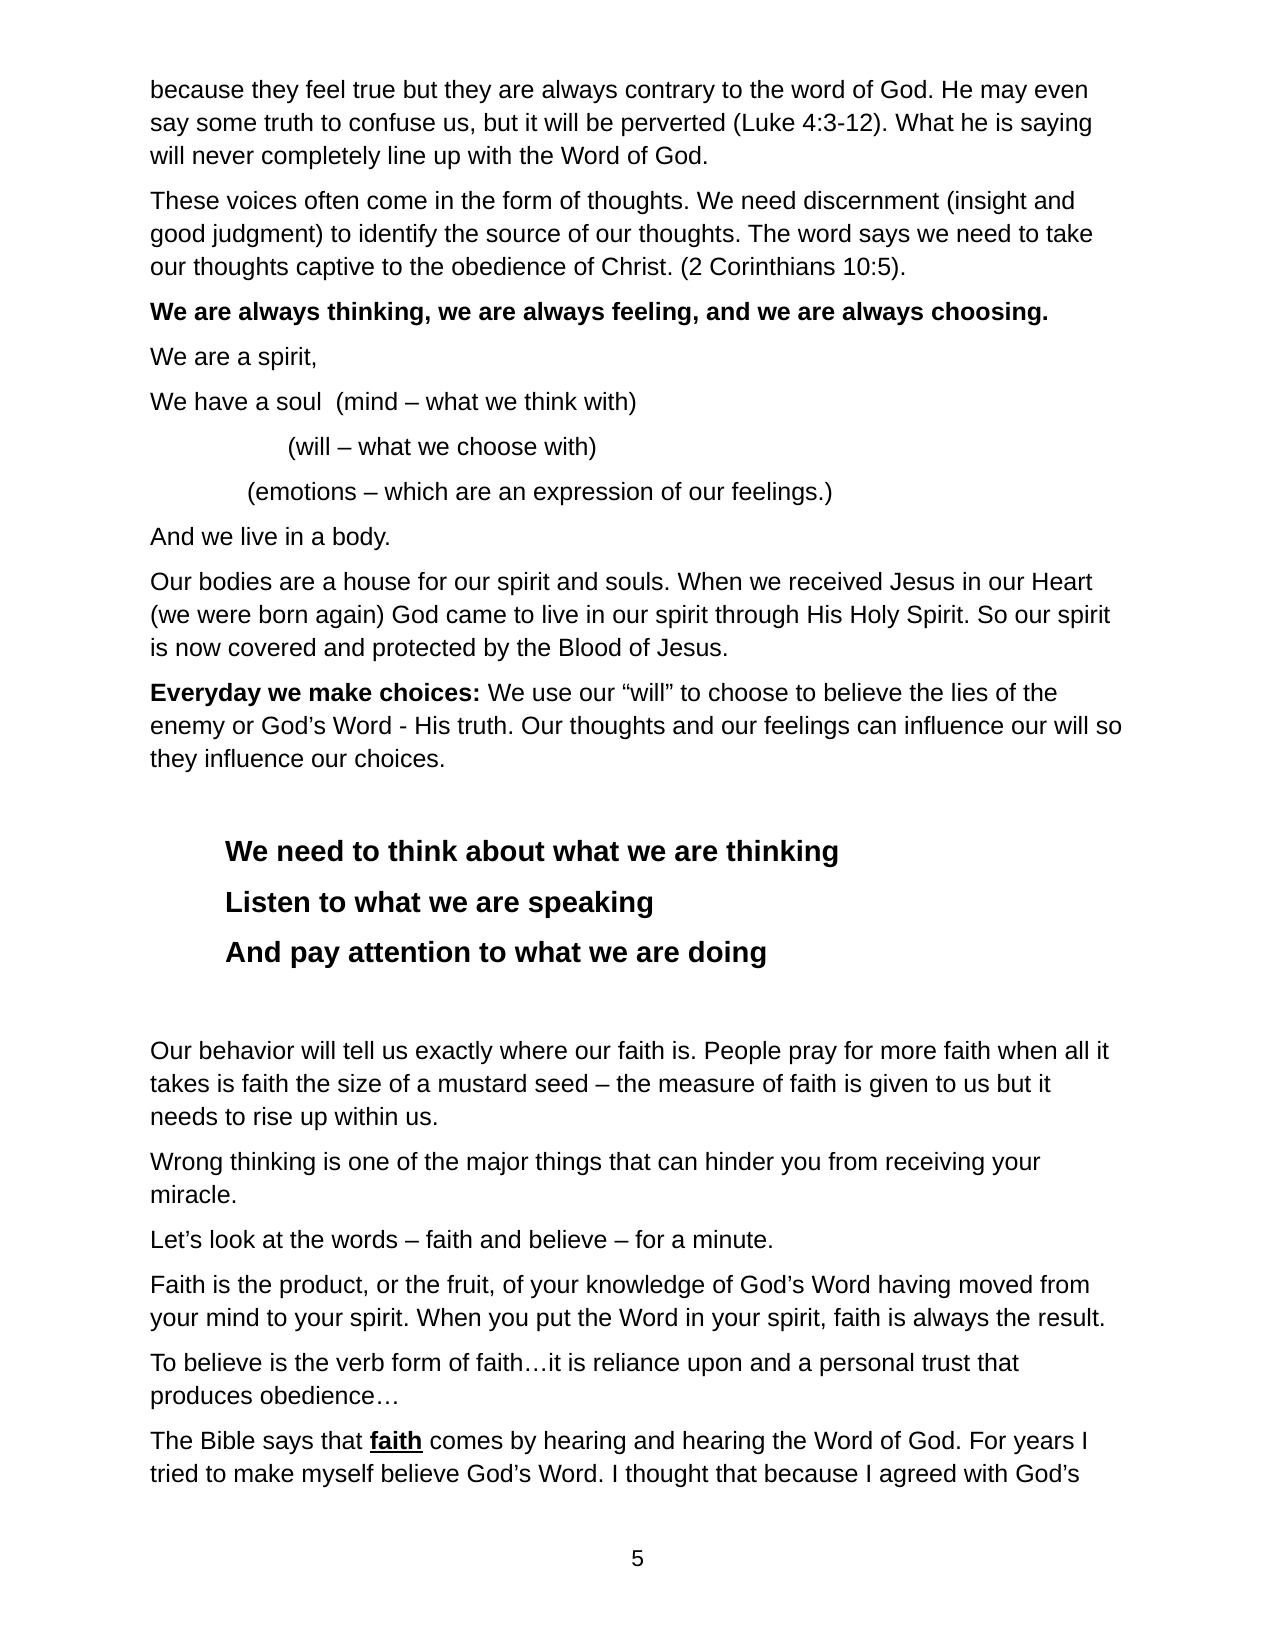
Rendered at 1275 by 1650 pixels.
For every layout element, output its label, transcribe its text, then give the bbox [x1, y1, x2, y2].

text (will – what we choose with) [150, 432, 1125, 461]
list because they feel true but they are always contrary to the word of God. He may even say some truth to confuse us, but it will be perverted (Luke 4:3-12). What he is saying will never completely line up with the Word of God. [150, 75, 1125, 170]
text And pay attention to what we are doing [225, 935, 1125, 969]
text We need to think about what we are thinking [225, 834, 1125, 868]
text Everyday we make choices: We use our “will” to choose to believe the lies of the enemy or God’s Word - His truth. Our thoughts and our feelings can influence our will so they influence our choices. [150, 678, 1125, 773]
text Let’s look at the words – faith and believe – for a minute. [150, 1225, 1125, 1254]
text These voices often come in the form of thoughts. We need discernment (insight and good judgment) to identify the source of our thoughts. The word says we need to take our thoughts captive to the obedience of Christ. (2 Corinthians 10:5). [150, 186, 1125, 281]
text We are a spirit, [150, 342, 1125, 371]
text Faith is the product, or the fruit, of your knowledge of God’s Word having moved from your mind to your spirit. When you put the Word in your spirit, faith is always the result. [150, 1270, 1125, 1332]
text Listen to what we are speaking [225, 885, 1125, 918]
text Our bodies are a house for our spirit and souls. When we received Jesus in our Heart (we were born again) God came to live in our spirit through His Holy Spirit. So our spirit is now covered and protected by the Blood of Jesus. [150, 567, 1125, 662]
text Wrong thinking is one of the major things that can hinder you from receiving your miracle. [150, 1147, 1125, 1209]
text To believe is the verb form of faith…it is reliance upon and a personal trust that produces obedience… [150, 1348, 1125, 1410]
text And we live in a body. [150, 522, 1125, 551]
text We are always thinking, we are always feeling, and we are always choosing. [150, 297, 1125, 326]
text The Bible says that faith comes by hearing and hearing the Word of God. For years I tried to make myself believe God’s Word. I thought that because I agreed with God’s [150, 1426, 1125, 1488]
text (emotions – which are an expression of our feelings.) [150, 477, 1125, 506]
text We have a soul (mind – what we think with) [150, 387, 1125, 416]
text Our behavior will tell us exactly where our faith is. People pray for more faith when all it takes is faith the size of a mustard seed – the measure of faith is given to us but it needs to rise up within us. [150, 1036, 1125, 1131]
